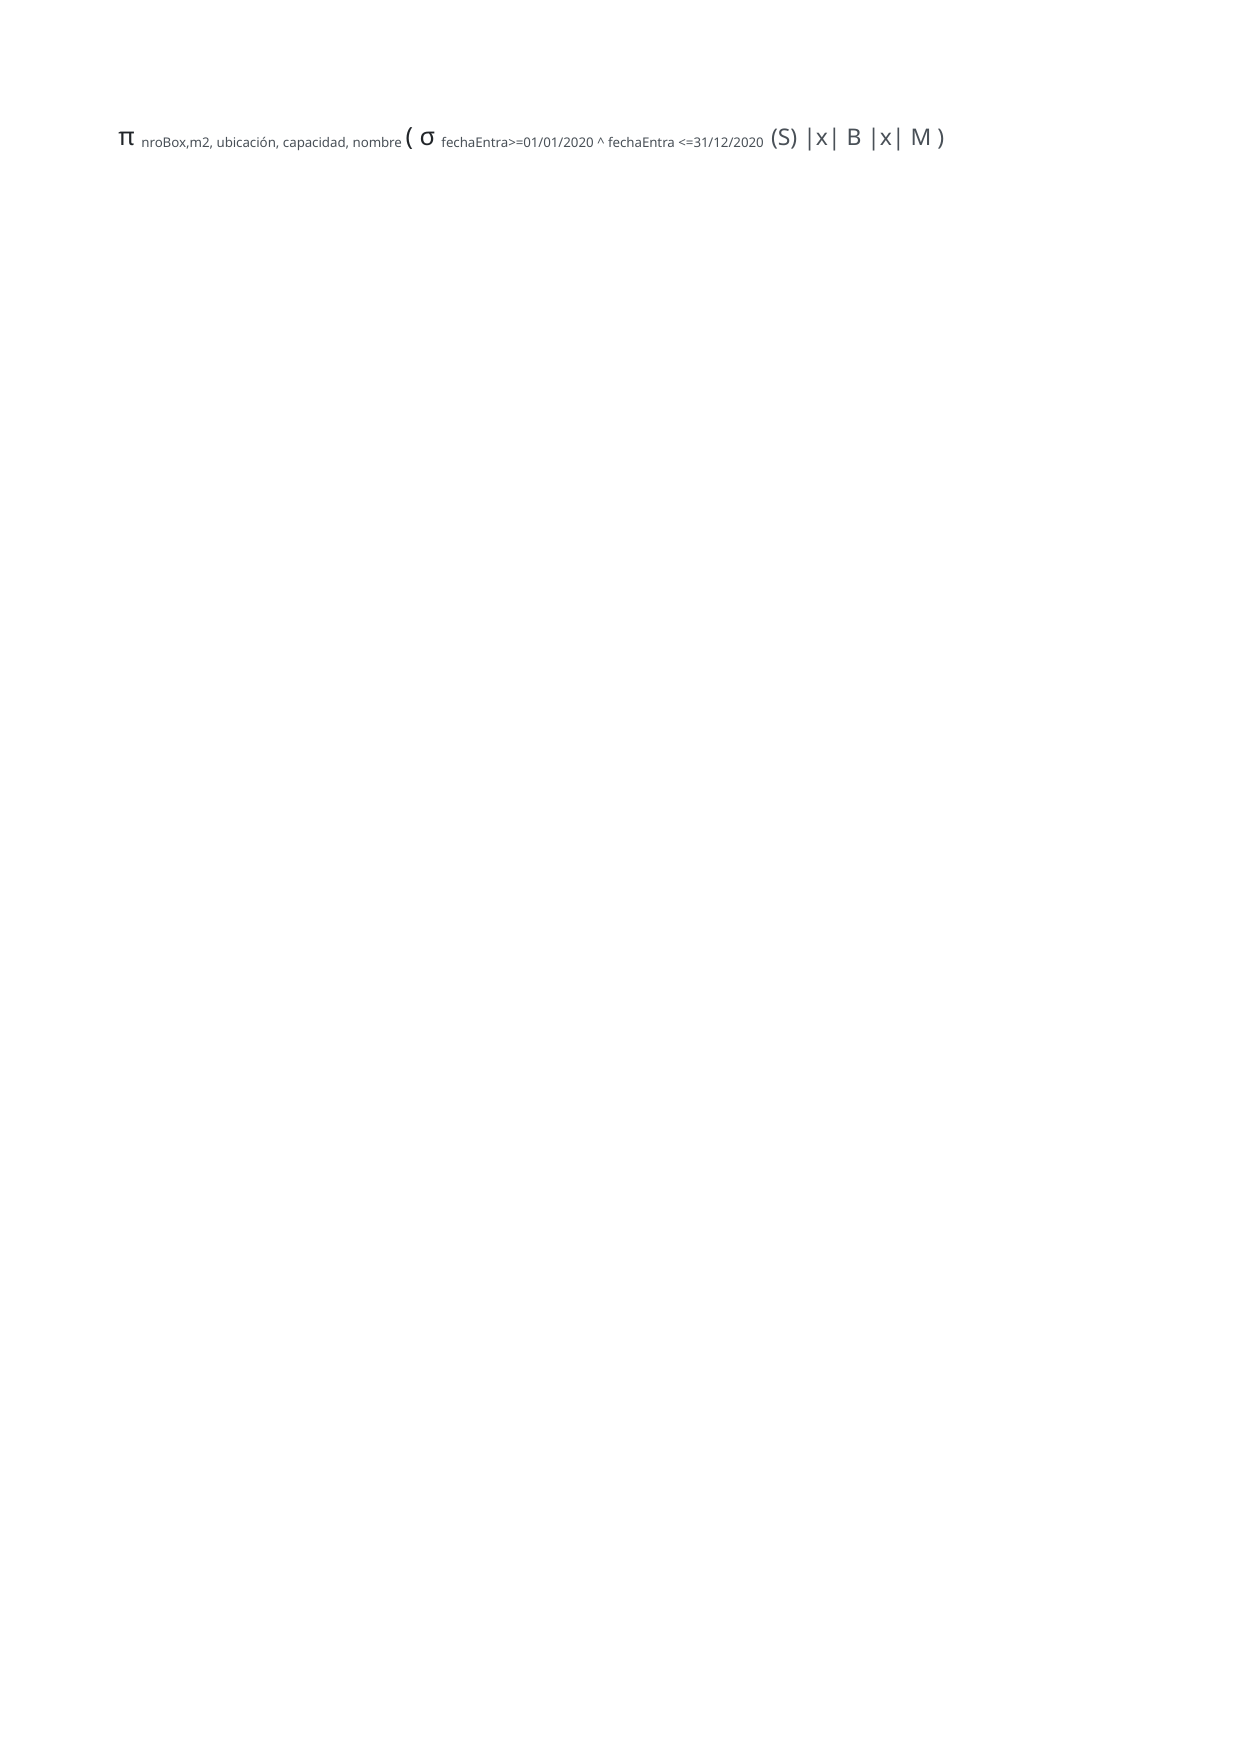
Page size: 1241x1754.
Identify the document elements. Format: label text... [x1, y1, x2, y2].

text π nroBox,m2, ubicación, capacidad, nombre ( σ fechaEntra>=01/01/2020 ^ fechaEntra <=31/12/2020 (S) |x| B |x| M ) [118, 118, 1122, 152]
